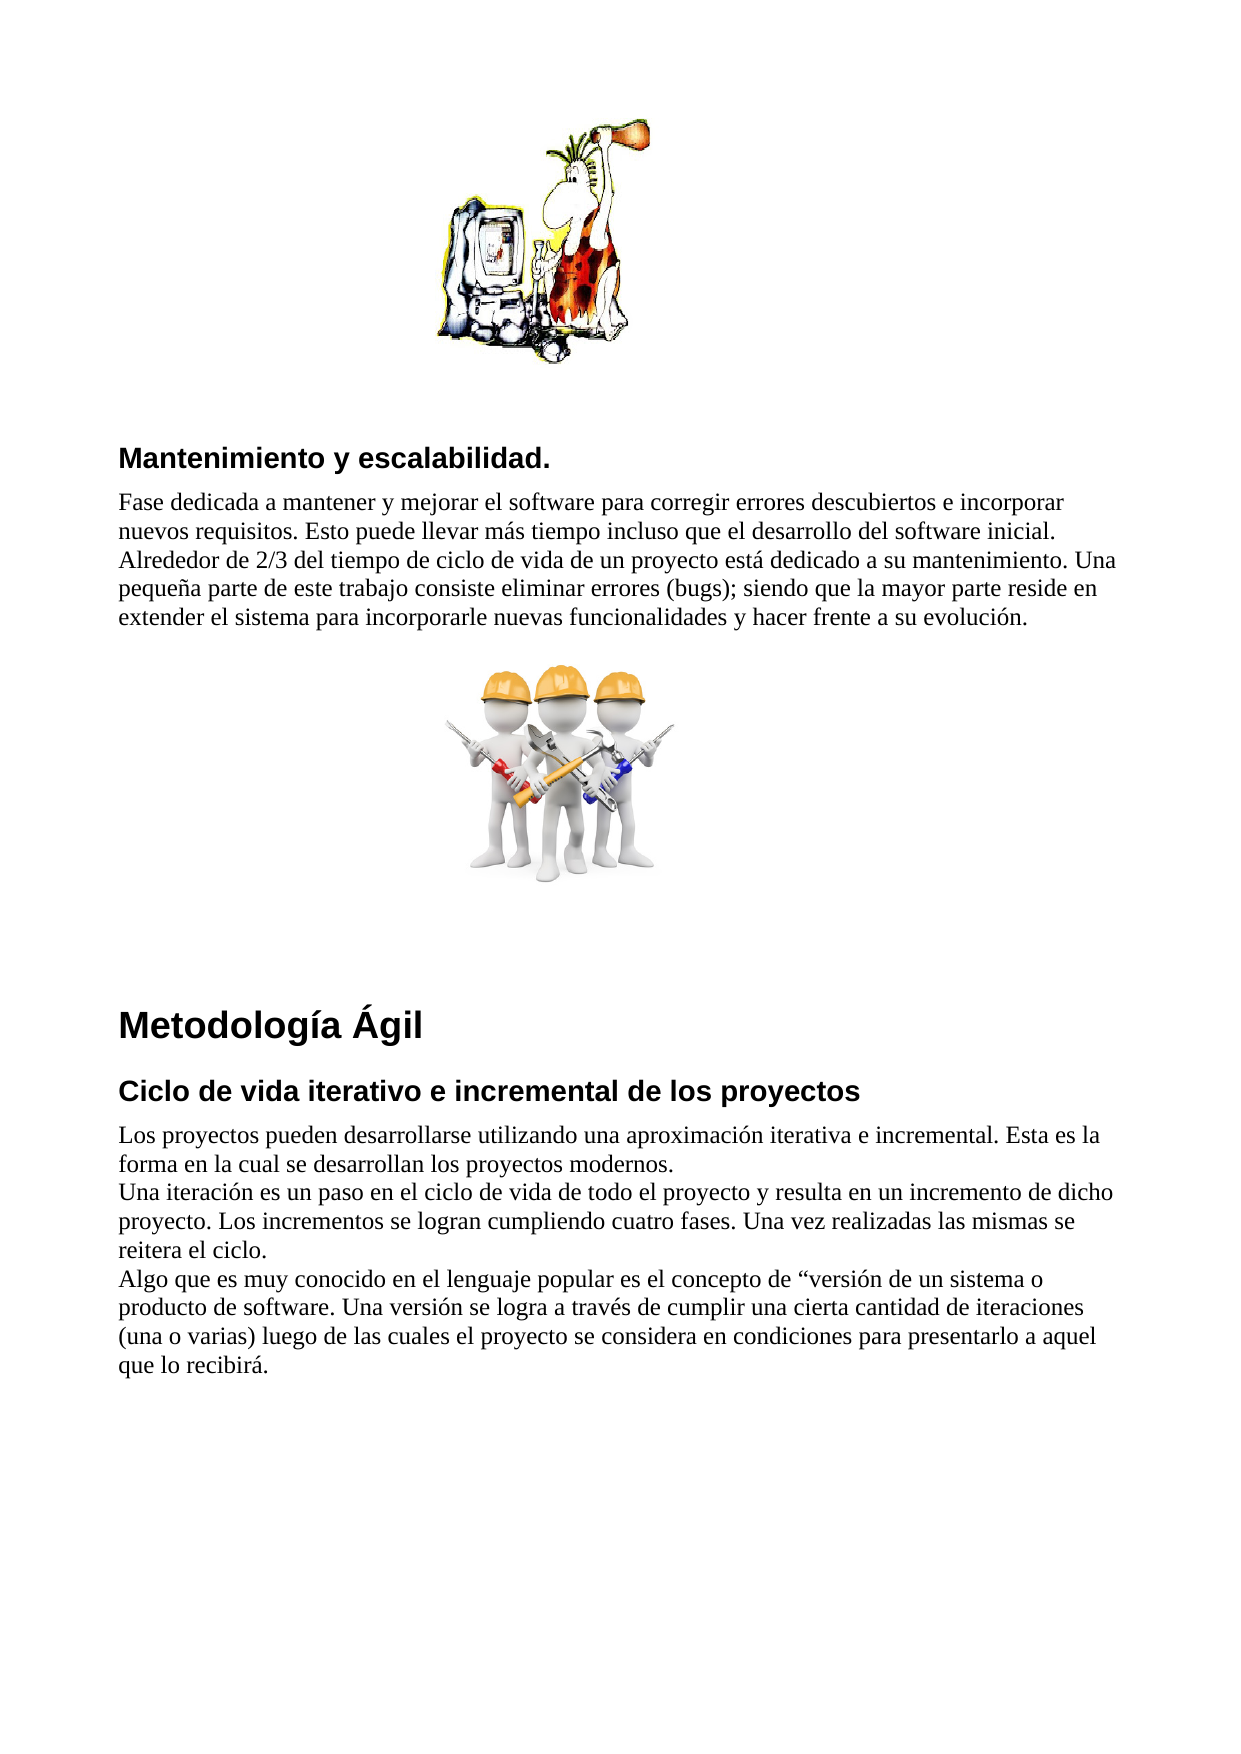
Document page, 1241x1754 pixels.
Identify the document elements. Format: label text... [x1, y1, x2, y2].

text forma en la cual se desarrollan los proyectos modernos. [118, 1149, 1122, 1177]
text Los proyectos pueden desarrollarse utilizando una aproximación iterativa e incremental. Esta es la [118, 1120, 1122, 1149]
subtitle Mantenimiento y escalabilidad. [118, 118, 1122, 475]
text (una o varias) luego de las cuales el proyecto se considera en condiciones para presentarlo a aquel [118, 1321, 1122, 1350]
text que lo recibirá. [118, 1350, 1122, 1379]
picture [435, 118, 733, 441]
subtitle Ciclo de vida iterativo e incremental de los proyectos [118, 1074, 1122, 1107]
text Fase dedicada a mantener y mejorar el software para corregir errores descubiertos e incorporar nuevos requisitos. Esto puede llevar más tiempo incluso que el desarrollo del software inicial. [118, 487, 1122, 545]
text producto de software. Una versión se logra a través de cumplir una cierta cantidad de iteraciones [118, 1292, 1122, 1321]
subtitle Metodología Ágil [118, 1003, 1122, 1047]
text Algo que es muy conocido en el lenguaje popular es el concepto de “versión de un sistema o [118, 1264, 1122, 1292]
text Alrededor de 2/3 del tiempo de ciclo de vida de un proyecto está dedicado a su mantenimiento. Una pequeña parte de este trabajo consiste eliminar errores (bugs); siendo que la mayor parte reside en extender el sistema para incorporarle nuevas funcionalidades y hacer frente a su evolución. [118, 545, 1122, 631]
text Una iteración es un paso en el ciclo de vida de todo el proyecto y resulta en un incremento de dicho proyecto. Los incrementos se logran cumpliendo cuatro fases. Una vez realizadas las mismas se reitera el ciclo. [118, 1177, 1122, 1264]
picture [438, 658, 687, 892]
